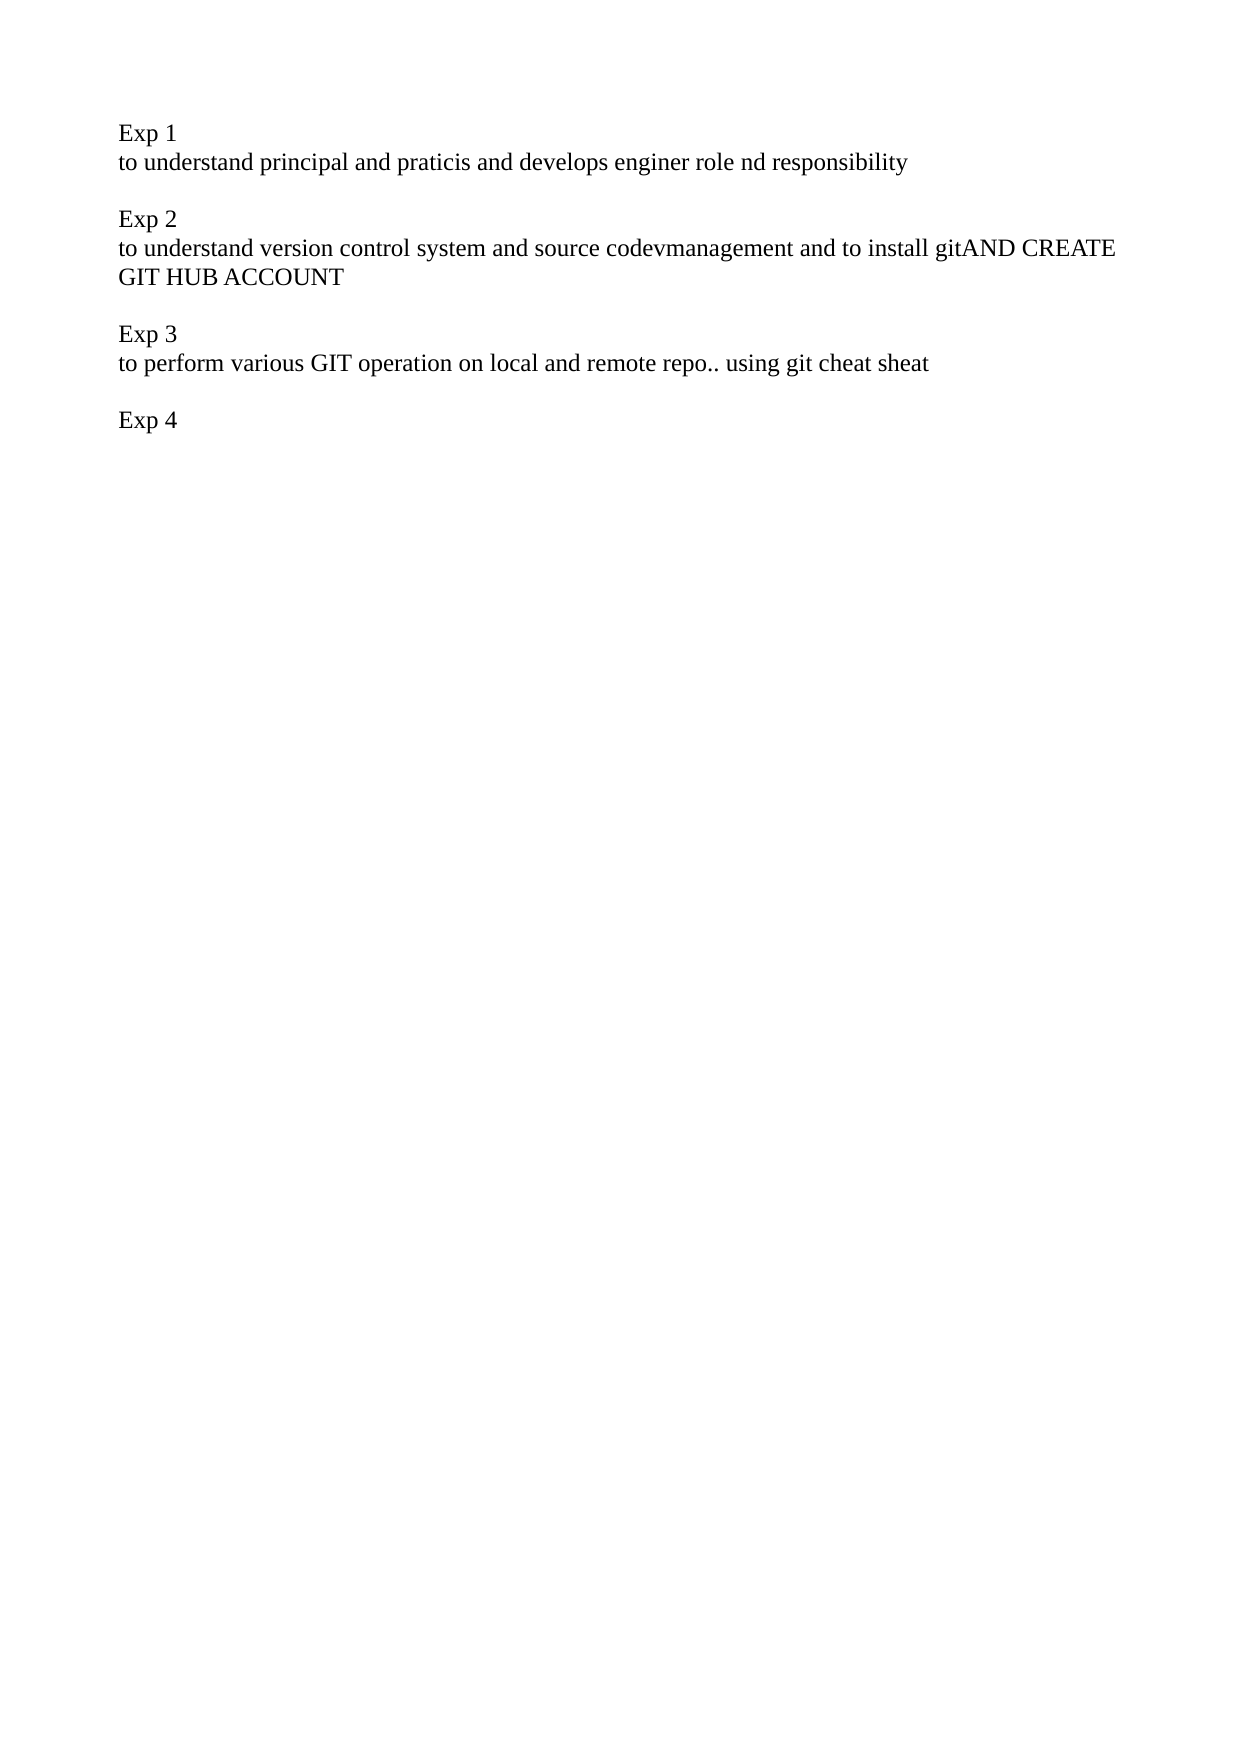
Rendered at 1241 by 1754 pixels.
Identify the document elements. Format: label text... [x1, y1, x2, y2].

text Exp 1 [118, 118, 1122, 147]
text Exp 2 [118, 204, 1122, 233]
text Exp 4 [118, 406, 1122, 434]
text to understand version control system and source codevmanagement and to install gitAND CREATE GIT HUB ACCOUNT [118, 233, 1122, 291]
text to perform various GIT operation on local and remote repo.. using git cheat sheat [118, 348, 1122, 377]
text to understand principal and praticis and develops enginer role nd responsibility [118, 147, 1122, 176]
text Exp 3 [118, 319, 1122, 348]
